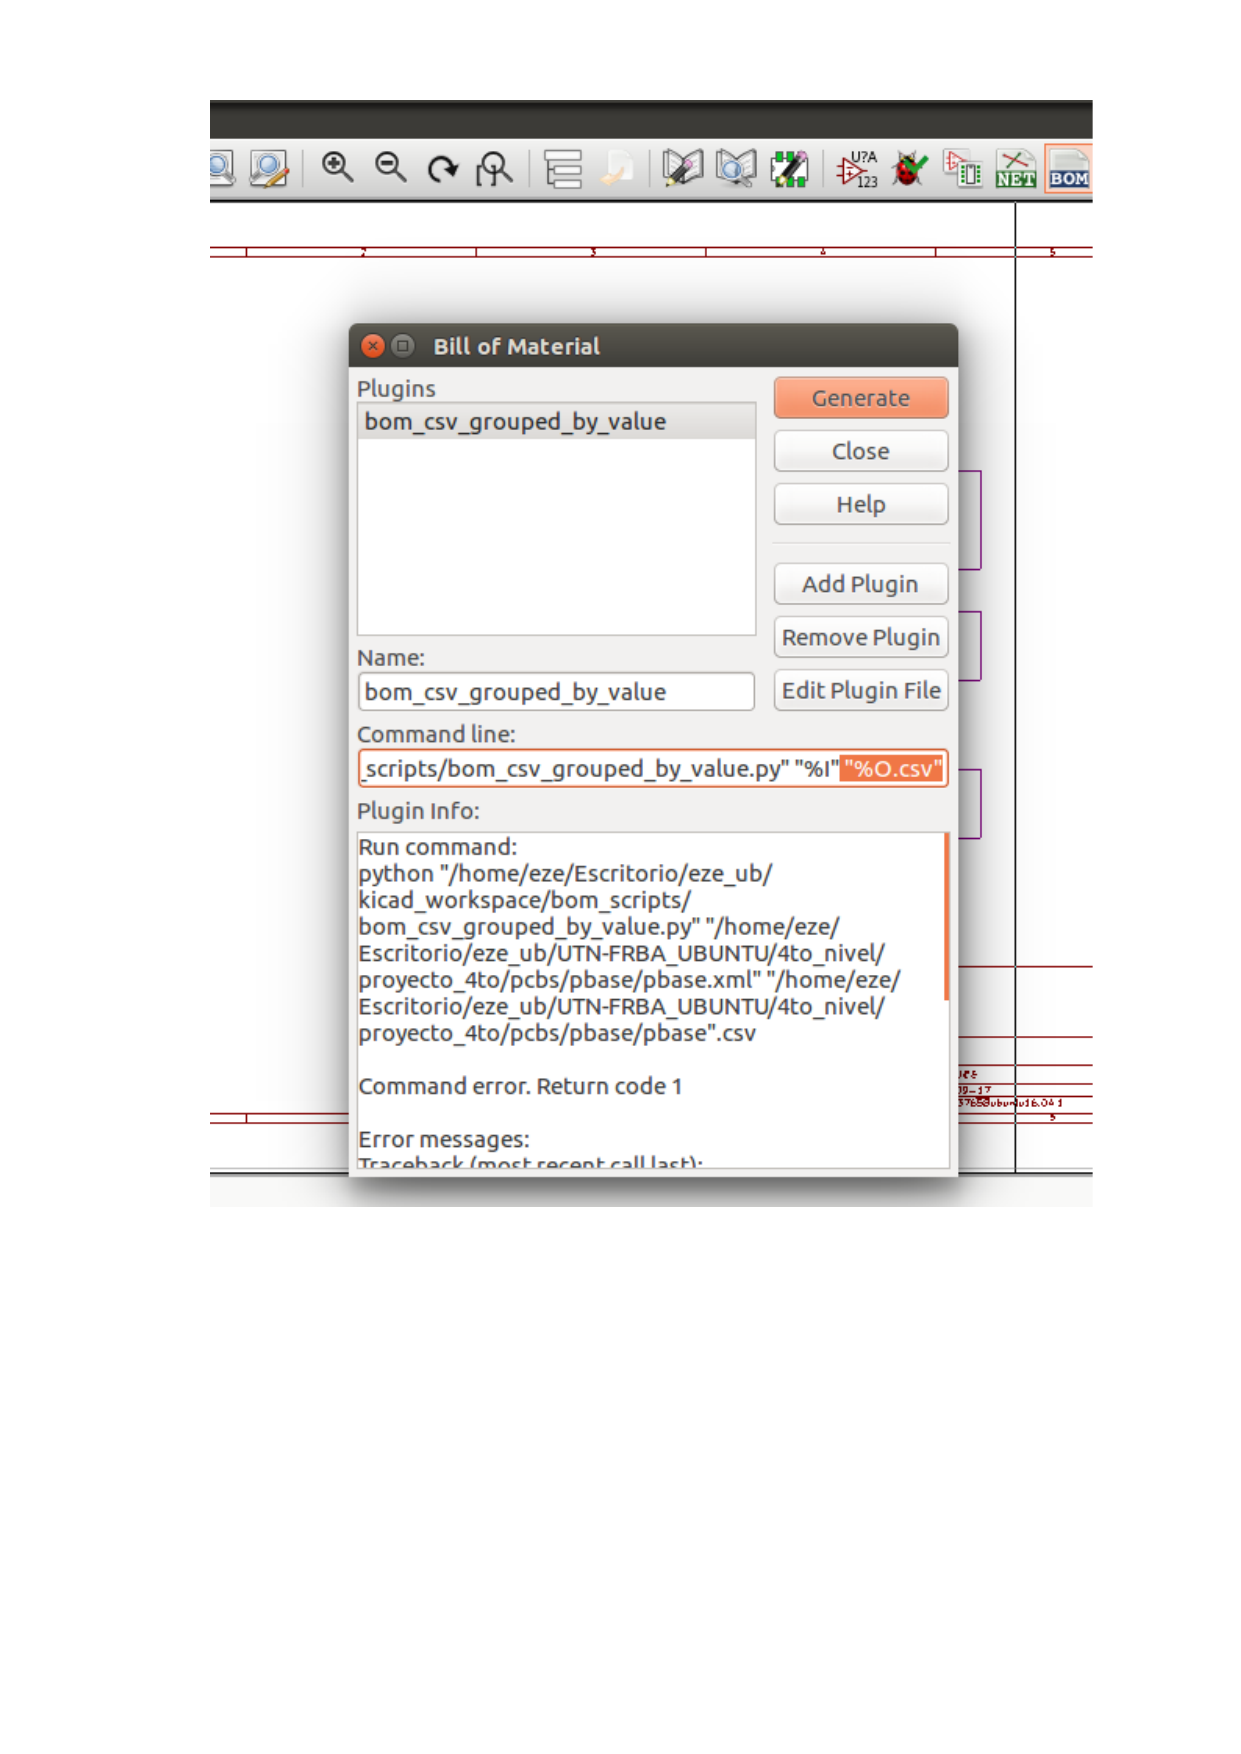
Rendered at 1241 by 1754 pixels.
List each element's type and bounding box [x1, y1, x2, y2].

picture [210, 100, 1093, 1207]
